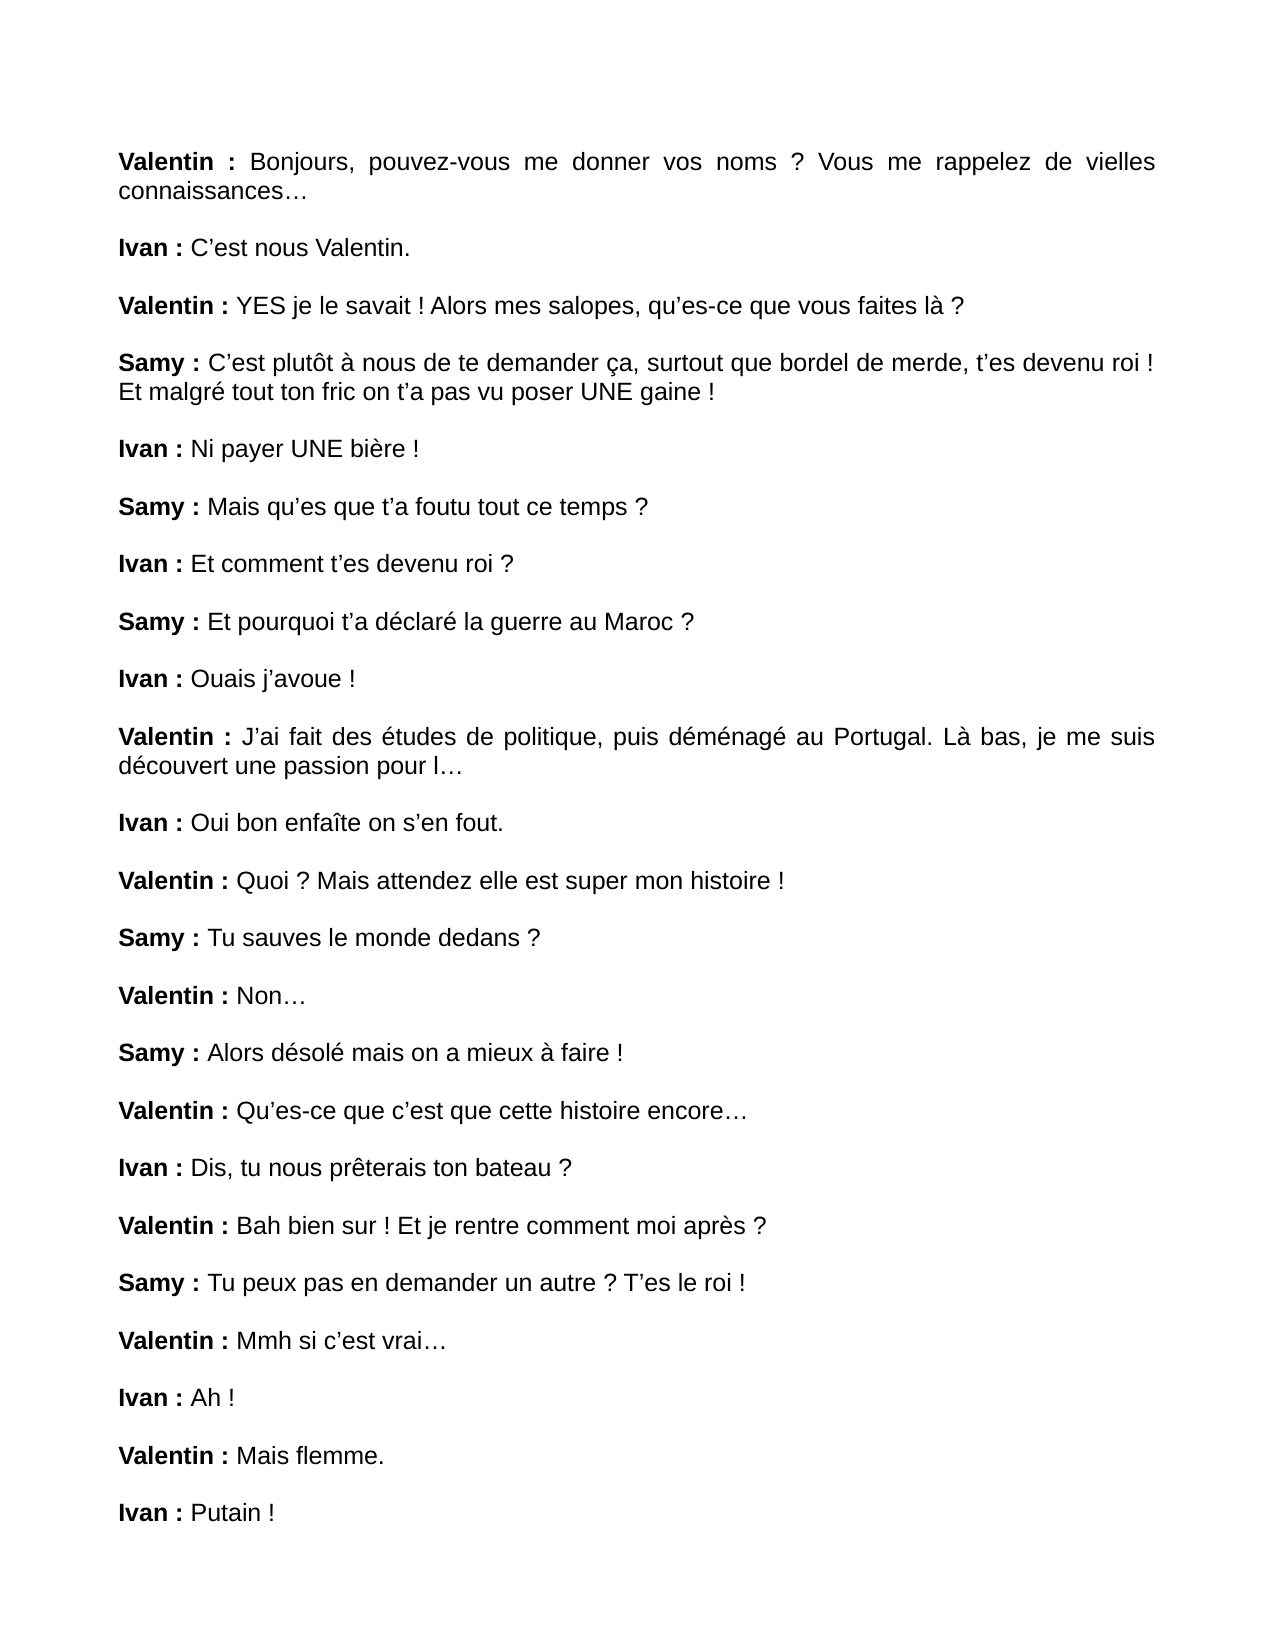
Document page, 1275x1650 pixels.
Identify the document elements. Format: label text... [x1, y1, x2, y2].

text Valentin : Non… [118, 981, 1157, 1009]
text Valentin : Bonjours, pouvez-vous me donner vos noms ? Vous me rappelez de vielles connaissances… [118, 147, 1157, 204]
text Ivan : Et comment t’es devenu roi ? [118, 549, 1157, 578]
text Samy : Et pourquoi t’a déclaré la guerre au Maroc ? [118, 607, 1157, 636]
text Samy : Alors désolé mais on a mieux à faire ! [118, 1038, 1157, 1067]
text Valentin : Mais flemme. [118, 1441, 1157, 1469]
text Valentin : Qu’es-ce que c’est que cette histoire encore… [118, 1096, 1157, 1124]
text Valentin : Mmh si c’est vrai… [118, 1326, 1157, 1354]
text Ivan : Ni payer UNE bière ! [118, 434, 1157, 463]
text Valentin : YES je le savait ! Alors mes salopes, qu’es-ce que vous faites là ? [118, 291, 1157, 319]
text Ivan : Dis, tu nous prêterais ton bateau ? [118, 1153, 1157, 1182]
text Ivan : Oui bon enfaîte on s’en fout. [118, 808, 1157, 837]
text Valentin : J’ai fait des études de politique, puis déménagé au Portugal. Là bas, je me suis découvert une passion pour l… [118, 722, 1157, 779]
text Ivan : Ah ! [118, 1383, 1157, 1412]
text Ivan : C’est nous Valentin. [118, 233, 1157, 262]
text Valentin : Quoi ? Mais attendez elle est super mon histoire ! [118, 866, 1157, 894]
text Ivan : Putain ! [118, 1498, 1157, 1527]
text Valentin : Bah bien sur ! Et je rentre comment moi après ? [118, 1211, 1157, 1239]
text Samy : Tu sauves le monde dedans ? [118, 923, 1157, 952]
text Samy : Mais qu’es que t’a foutu tout ce temps ? [118, 492, 1157, 521]
text Samy : Tu peux pas en demander un autre ? T’es le roi ! [118, 1268, 1157, 1297]
text Ivan : Ouais j’avoue ! [118, 664, 1157, 693]
text Samy : C’est plutôt à nous de te demander ça, surtout que bordel de merde, t’es devenu roi ! Et malgré tout ton fric on t’a pas vu poser UNE gaine ! [118, 348, 1157, 406]
